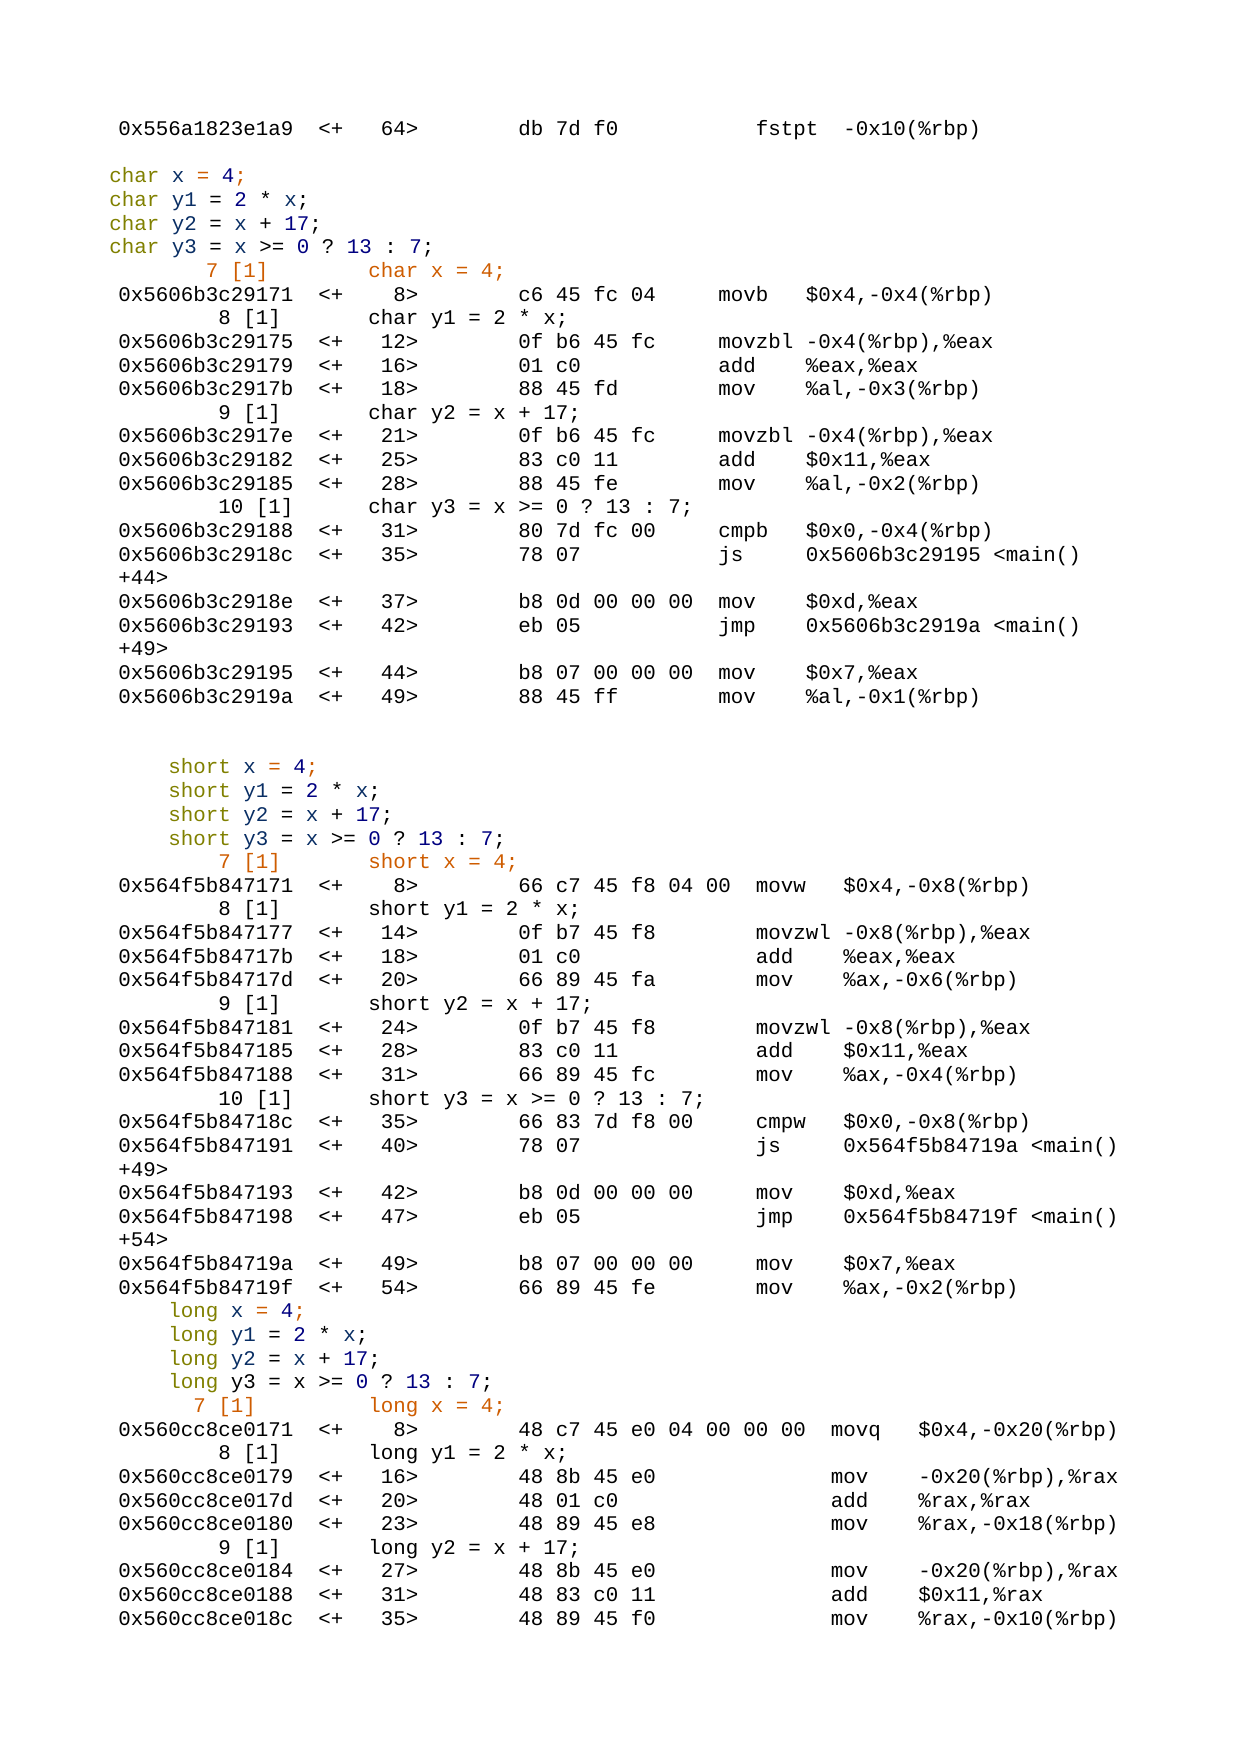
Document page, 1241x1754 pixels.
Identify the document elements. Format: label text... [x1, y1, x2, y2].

text 0x564f5b847171 <+ 8> 66 c7 45 f8 04 00 movw $0x4,-0x8(%rbp) [118, 875, 1122, 898]
text 0x5606b3c29179 <+ 16> 01 c0 add %eax,%eax [118, 354, 1122, 378]
text 0x564f5b847177 <+ 14> 0f b7 45 f8 movzwl -0x8(%rbp),%eax [118, 922, 1122, 946]
text 0x5606b3c29175 <+ 12> 0f b6 45 fc movzbl -0x4(%rbp),%eax [118, 331, 1122, 354]
text 0x5606b3c2919a <+ 49> 88 45 ff mov %al,-0x1(%rbp) [118, 686, 1122, 709]
text 0x564f5b847191 <+ 40> 78 07 js 0x564f5b84719a <main()+49> [118, 1135, 1122, 1182]
text 0x564f5b847198 <+ 47> eb 05 jmp 0x564f5b84719f <main()+54> [118, 1206, 1122, 1253]
text 0x564f5b84719a <+ 49> b8 07 00 00 00 mov $0x7,%eax [118, 1253, 1122, 1277]
text char x = 4; [59, 165, 1122, 189]
text 9 [1] short y2 = x + 17; [118, 993, 1122, 1017]
text long x = 4; [118, 1300, 1122, 1324]
text 8 [1] char y1 = 2 * x; [118, 307, 1122, 331]
text 0x5606b3c29182 <+ 25> 83 c0 11 add $0x11,%eax [118, 449, 1122, 473]
text long y1 = 2 * x; [118, 1324, 1122, 1348]
text char y2 = x + 17; [59, 213, 1122, 236]
text 0x5606b3c29188 <+ 31> 80 7d fc 00 cmpb $0x0,-0x4(%rbp) [118, 520, 1122, 544]
text long y3 = x >= 0 ? 13 : 7; [118, 1371, 1122, 1395]
text char y1 = 2 * x; [59, 189, 1122, 213]
text 0x560cc8ce0180 <+ 23> 48 89 45 e8 mov %rax,-0x18(%rbp) [118, 1513, 1122, 1537]
text 7 [1] short x = 4; [118, 851, 1122, 875]
text 0x560cc8ce0188 <+ 31> 48 83 c0 11 add $0x11,%rax [118, 1584, 1122, 1608]
text 7 [1] char x = 4; [118, 260, 1122, 284]
text 9 [1] long y2 = x + 17; [118, 1537, 1122, 1561]
text 0x564f5b84717d <+ 20> 66 89 45 fa mov %ax,-0x6(%rbp) [118, 969, 1122, 993]
text 0x560cc8ce0179 <+ 16> 48 8b 45 e0 mov -0x20(%rbp),%rax [118, 1466, 1122, 1489]
text 0x564f5b847185 <+ 28> 83 c0 11 add $0x11,%eax [118, 1040, 1122, 1064]
text 0x564f5b84717b <+ 18> 01 c0 add %eax,%eax [118, 946, 1122, 969]
text 0x5606b3c2918c <+ 35> 78 07 js 0x5606b3c29195 <main()+44> [118, 544, 1122, 591]
text 0x564f5b84719f <+ 54> 66 89 45 fe mov %ax,-0x2(%rbp) [118, 1277, 1122, 1300]
text 0x5606b3c2917e <+ 21> 0f b6 45 fc movzbl -0x4(%rbp),%eax [118, 426, 1122, 449]
text 0x556a1823e1a9 <+ 64> db 7d f0 fstpt -0x10(%rbp) [118, 118, 1122, 142]
text char y3 = x >= 0 ? 13 : 7; [59, 236, 1122, 260]
text short y3 = x >= 0 ? 13 : 7; [118, 827, 1122, 851]
text 8 [1] long y1 = 2 * x; [118, 1442, 1122, 1466]
text 0x5606b3c2918e <+ 37> b8 0d 00 00 00 mov $0xd,%eax [118, 591, 1122, 615]
text 0x560cc8ce018c <+ 35> 48 89 45 f0 mov %rax,-0x10(%rbp) [118, 1608, 1122, 1631]
text 10 [1] short y3 = x >= 0 ? 13 : 7; [118, 1088, 1122, 1111]
text 7 [1] long x = 4; [118, 1395, 1122, 1419]
text 0x5606b3c29185 <+ 28> 88 45 fe mov %al,-0x2(%rbp) [118, 473, 1122, 496]
text 0x5606b3c29171 <+ 8> c6 45 fc 04 movb $0x4,-0x4(%rbp) [118, 284, 1122, 307]
text 0x560cc8ce0171 <+ 8> 48 c7 45 e0 04 00 00 00 movq $0x4,-0x20(%rbp) [118, 1419, 1122, 1442]
text 0x564f5b84718c <+ 35> 66 83 7d f8 00 cmpw $0x0,-0x8(%rbp) [118, 1111, 1122, 1135]
text short y2 = x + 17; [118, 804, 1122, 827]
text short y1 = 2 * x; [118, 780, 1122, 804]
text 10 [1] char y3 = x >= 0 ? 13 : 7; [118, 496, 1122, 520]
text 0x564f5b847181 <+ 24> 0f b7 45 f8 movzwl -0x8(%rbp),%eax [118, 1017, 1122, 1040]
text 9 [1] char y2 = x + 17; [118, 402, 1122, 426]
text short x = 4; [118, 757, 1122, 780]
text 0x5606b3c29193 <+ 42> eb 05 jmp 0x5606b3c2919a <main()+49> [118, 615, 1122, 662]
text 0x564f5b847188 <+ 31> 66 89 45 fc mov %ax,-0x4(%rbp) [118, 1064, 1122, 1088]
text 0x5606b3c2917b <+ 18> 88 45 fd mov %al,-0x3(%rbp) [118, 378, 1122, 402]
text 0x560cc8ce0184 <+ 27> 48 8b 45 e0 mov -0x20(%rbp),%rax [118, 1561, 1122, 1584]
text 0x564f5b847193 <+ 42> b8 0d 00 00 00 mov $0xd,%eax [118, 1182, 1122, 1206]
text 0x560cc8ce017d <+ 20> 48 01 c0 add %rax,%rax [118, 1489, 1122, 1513]
text long y2 = x + 17; [118, 1348, 1122, 1371]
text 8 [1] short y1 = 2 * x; [118, 898, 1122, 922]
text 0x5606b3c29195 <+ 44> b8 07 00 00 00 mov $0x7,%eax [118, 662, 1122, 686]
